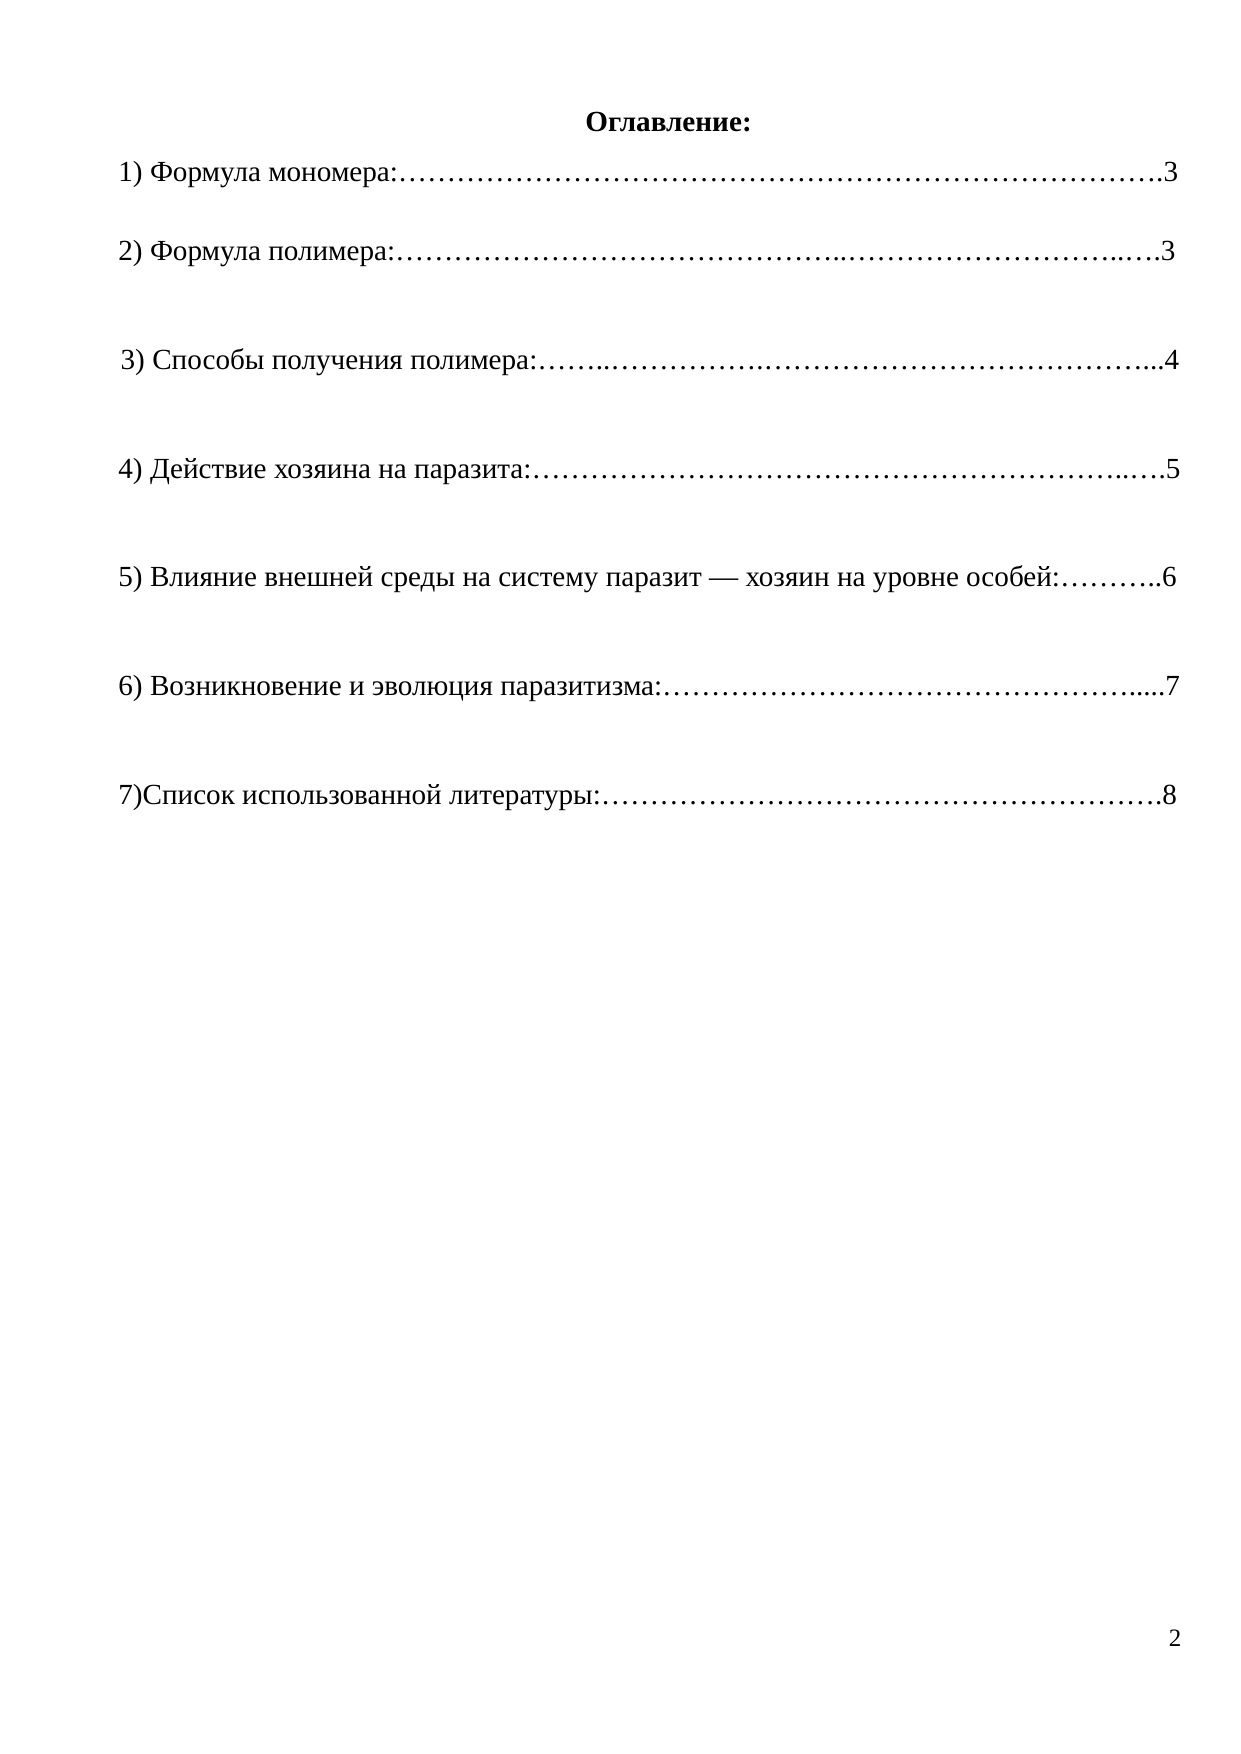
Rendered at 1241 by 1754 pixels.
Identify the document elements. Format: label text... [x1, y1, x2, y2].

text 7)Список использованной литературы:………………………………………………….8 [118, 777, 1181, 810]
text Оглавление: [156, 104, 1181, 137]
text 6) Возникновение и эволюция паразитизма:………………………………………….....7 [118, 668, 1181, 702]
text 2) Формула полимера:………………………………………..………………………..….3 [118, 233, 1181, 267]
text 5) Влияние внешней среды на систему паразит — хозяин на уровне особей:………..6 [118, 559, 1181, 593]
text 3) Способы получения полимера:……..…………….…………………………………...4 [118, 342, 1181, 376]
text 4) Действие хозяина на паразита:……………………………………………………..….5 [118, 451, 1181, 484]
text 1) Формула мономера:…………………………………………………………………….3 [118, 154, 1181, 188]
